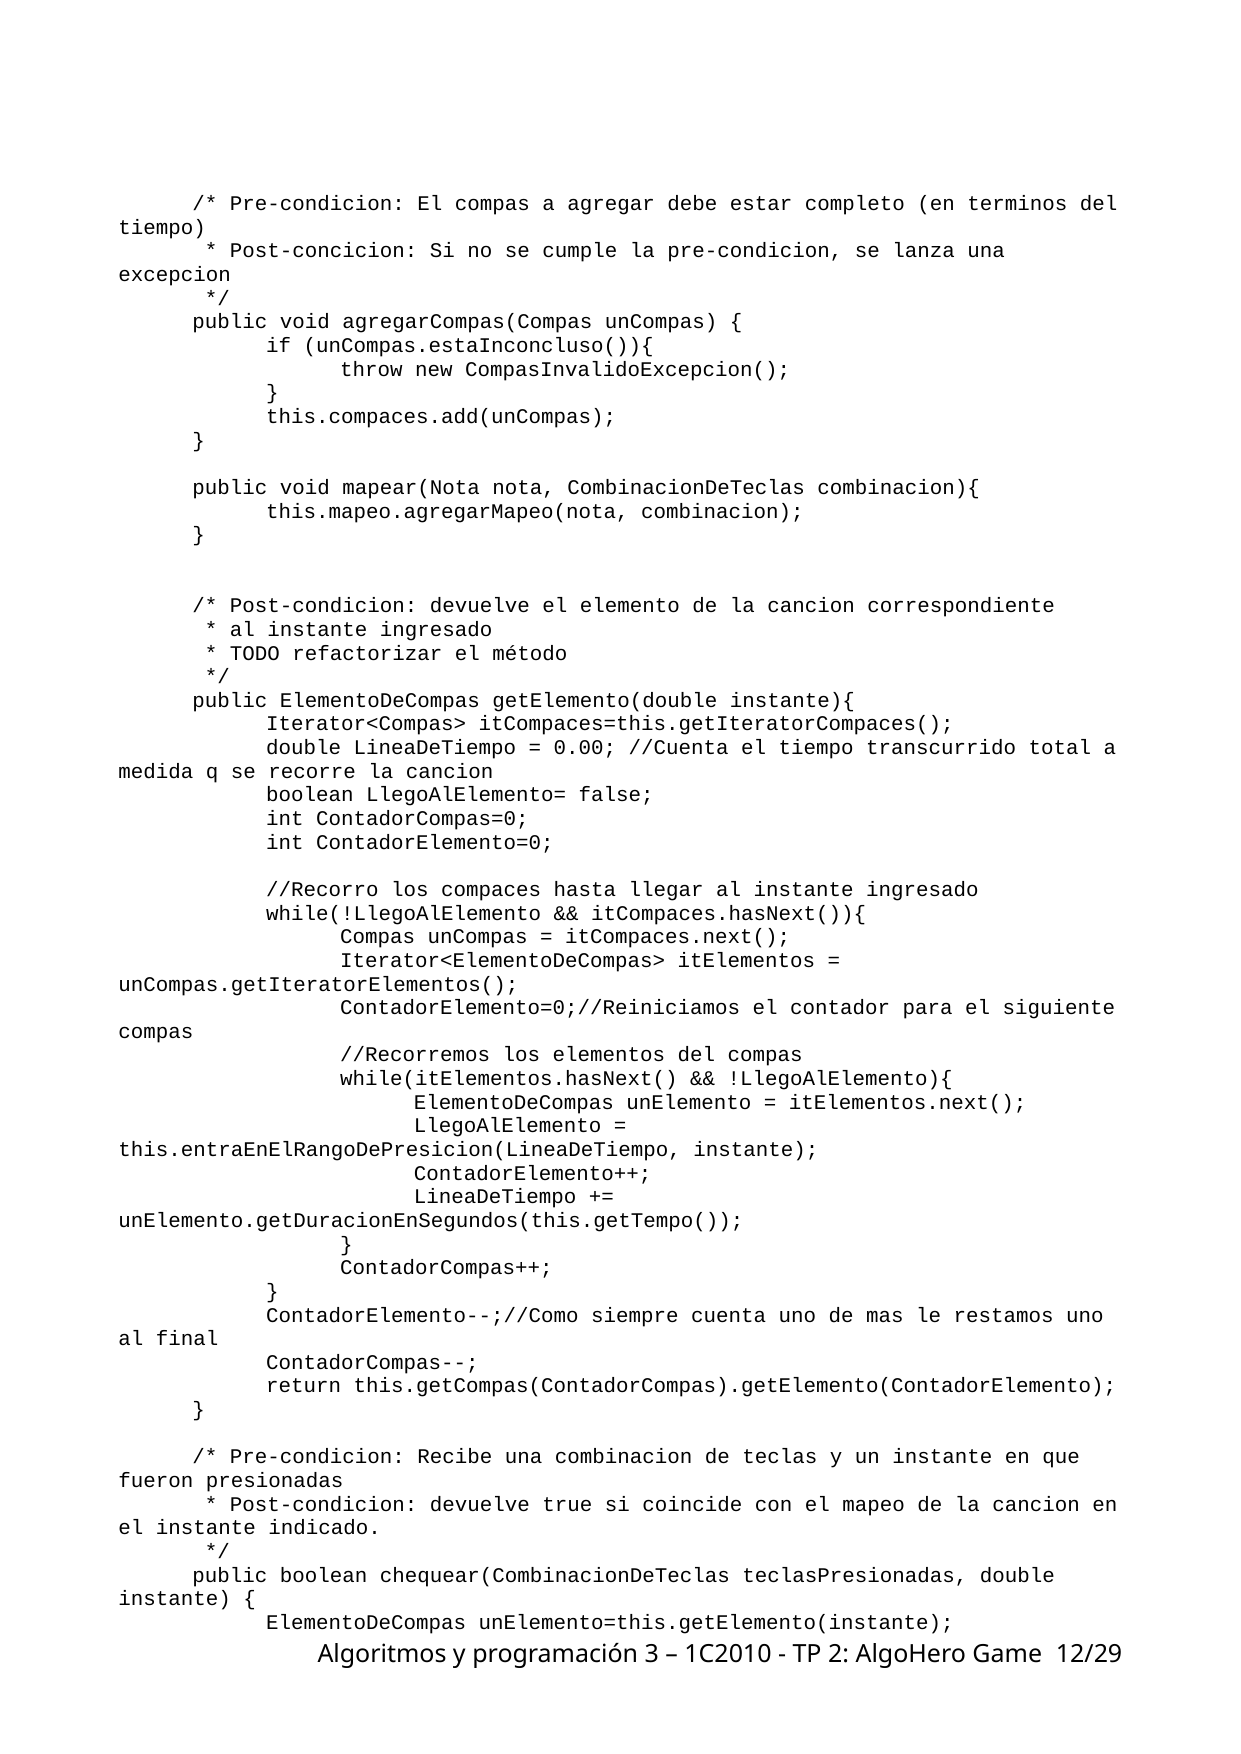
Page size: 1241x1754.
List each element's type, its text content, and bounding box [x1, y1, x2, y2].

text */ [118, 1541, 1122, 1565]
text Iterator<Compas> itCompaces=this.getIteratorCompaces(); [118, 713, 1122, 737]
text ContadorCompas--; [118, 1352, 1122, 1376]
text ElementoDeCompas unElemento = itElementos.next(); [118, 1092, 1122, 1115]
text ElementoDeCompas unElemento=this.getElemento(instante); [118, 1612, 1122, 1636]
text LineaDeTiempo += unElemento.getDuracionEnSegundos(this.getTempo()); [118, 1186, 1122, 1234]
text throw new CompasInvalidoExcepcion(); [118, 359, 1122, 382]
text ContadorElemento=0;//Reiniciamos el contador para el siguiente compas [118, 997, 1122, 1044]
text public boolean chequear(CombinacionDeTeclas teclasPresionadas, double instante) { [118, 1565, 1122, 1612]
text public ElementoDeCompas getElemento(double instante){ [118, 690, 1122, 713]
text } [118, 524, 1122, 548]
text while(!LlegoAlElemento && itCompaces.hasNext()){ [118, 903, 1122, 926]
text } [118, 1399, 1122, 1423]
text ContadorElemento++; [118, 1163, 1122, 1186]
text Compas unCompas = itCompaces.next(); [118, 926, 1122, 950]
text LlegoAlElemento = this.entraEnElRangoDePresicion(LineaDeTiempo, instante); [118, 1115, 1122, 1163]
text Iterator<ElementoDeCompas> itElementos = unCompas.getIteratorElementos(); [118, 950, 1122, 997]
text } [118, 1281, 1122, 1304]
text */ [118, 288, 1122, 311]
text } [118, 430, 1122, 453]
text while(itElementos.hasNext() && !LlegoAlElemento){ [118, 1068, 1122, 1092]
text } [118, 382, 1122, 406]
text int ContadorElemento=0; [118, 832, 1122, 855]
text * al instante ingresado [118, 619, 1122, 642]
text ContadorCompas++; [118, 1257, 1122, 1281]
text //Recorremos los elementos del compas [118, 1044, 1122, 1068]
text /* Post-condicion: devuelve el elemento de la cancion correspondiente [118, 595, 1122, 619]
text int ContadorCompas=0; [118, 808, 1122, 832]
text } [118, 1234, 1122, 1257]
text this.mapeo.agregarMapeo(nota, combinacion); [118, 501, 1122, 524]
text double LineaDeTiempo = 0.00; //Cuenta el tiempo transcurrido total a medida q se recorre la cancion [118, 737, 1122, 784]
text public void mapear(Nota nota, CombinacionDeTeclas combinacion){ [118, 477, 1122, 501]
text //Recorro los compaces hasta llegar al instante ingresado [118, 879, 1122, 903]
text boolean LlegoAlElemento= false; [118, 784, 1122, 808]
text * TODO refactorizar el método [118, 642, 1122, 666]
text return this.getCompas(ContadorCompas).getElemento(ContadorElemento); [118, 1376, 1122, 1399]
text ContadorElemento--;//Como siempre cuenta uno de mas le restamos uno al final [118, 1304, 1122, 1352]
text * Post-condicion: devuelve true si coincide con el mapeo de la cancion en el instante indicado. [118, 1494, 1122, 1541]
text * Post-concicion: Si no se cumple la pre-condicion, se lanza una excepcion [118, 241, 1122, 288]
text /* Pre-condicion: Recibe una combinacion de teclas y un instante en que fueron presionadas [118, 1446, 1122, 1494]
text /* Pre-condicion: El compas a agregar debe estar completo (en terminos del tiempo) [118, 193, 1122, 241]
text if (unCompas.estaInconcluso()){ [118, 335, 1122, 359]
text public void agregarCompas(Compas unCompas) { [118, 311, 1122, 335]
text this.compaces.add(unCompas); [118, 406, 1122, 430]
text */ [118, 666, 1122, 690]
